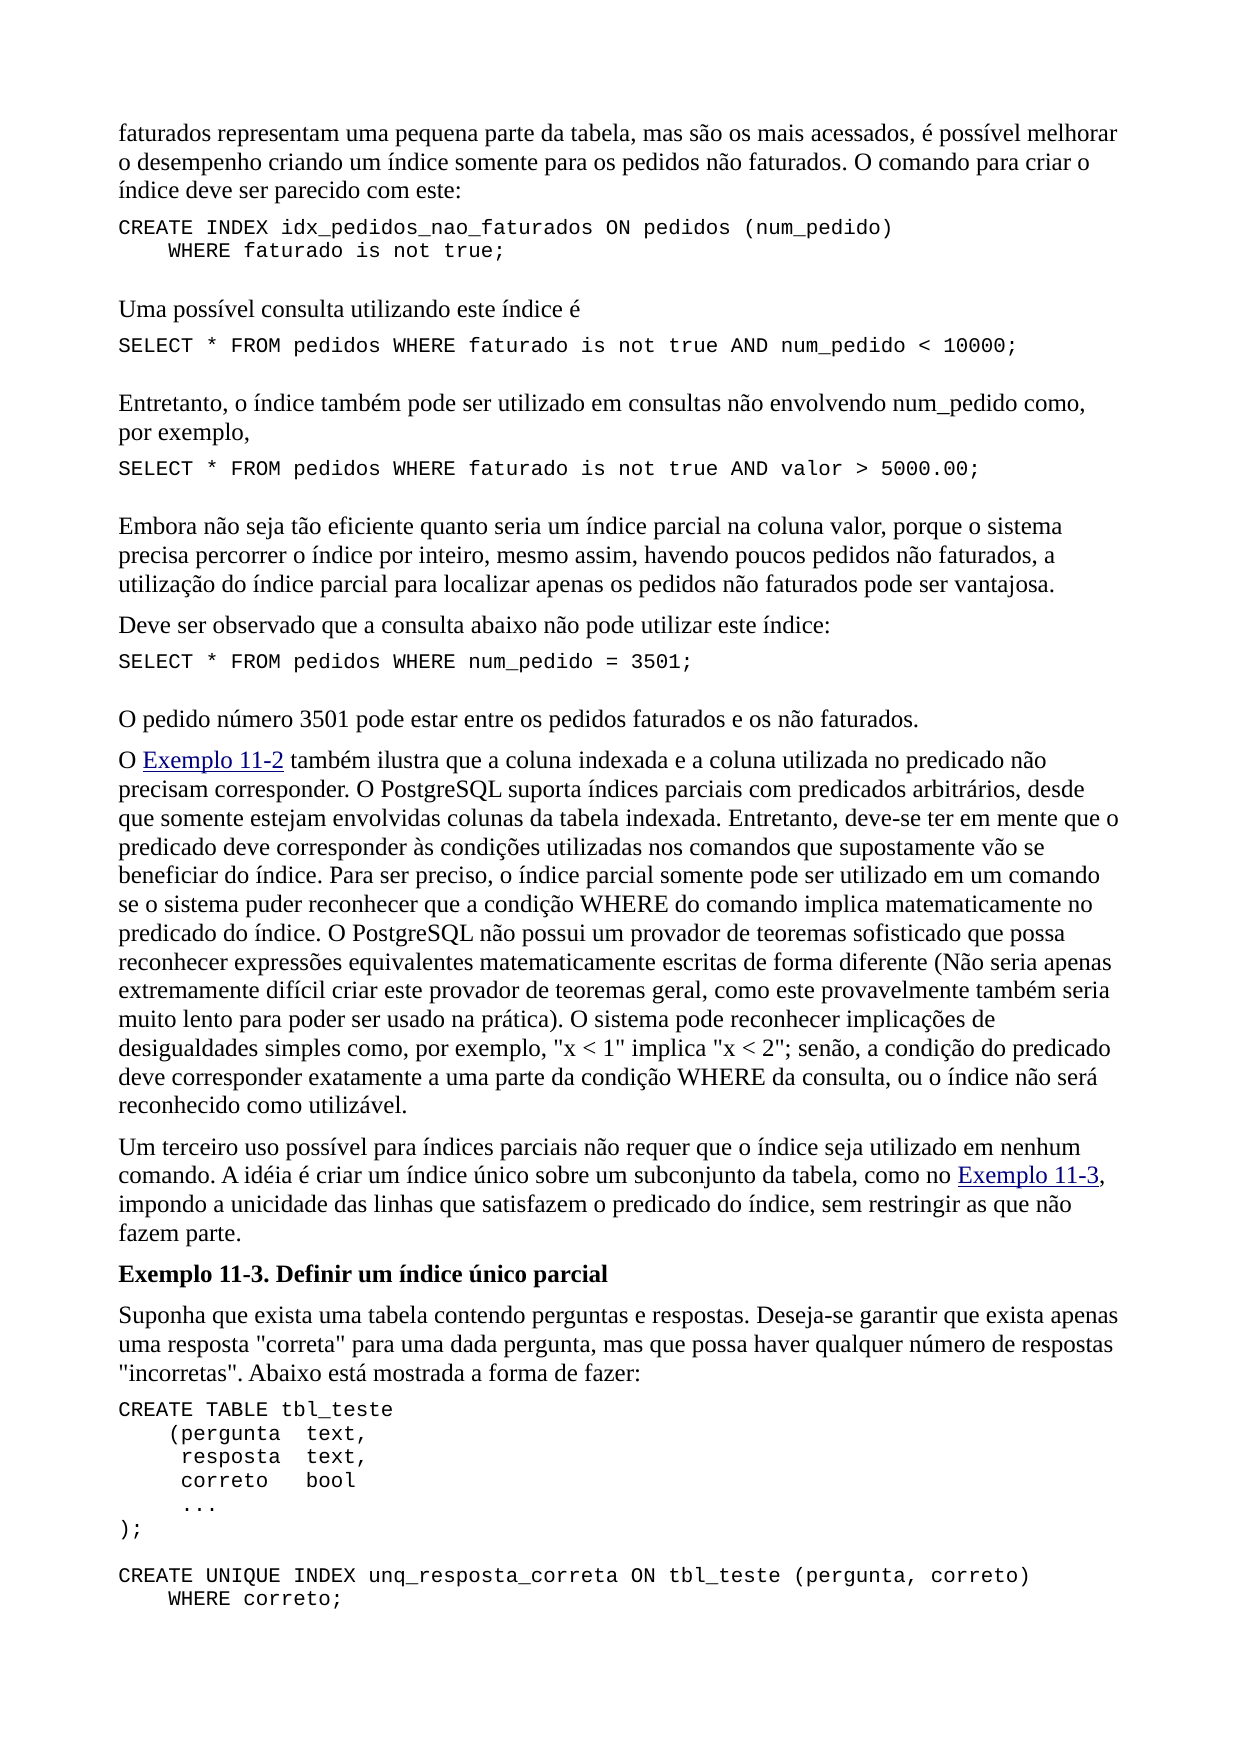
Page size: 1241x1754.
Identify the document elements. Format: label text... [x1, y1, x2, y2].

text faturados representam uma pequena parte da tabela, mas são os mais acessados, é possível melhorar o desempenho criando um índice somente para os pedidos não faturados. O comando para criar o índice deve ser parecido com este: [118, 118, 1122, 204]
text CREATE INDEX idx_pedidos_nao_faturados ON pedidos (num_pedido) [118, 217, 1122, 241]
text Exemplo 11-3. Definir um índice único parcial [118, 1259, 1122, 1288]
text ); [118, 1517, 1122, 1541]
text SELECT * FROM pedidos WHERE faturado is not true AND valor > 5000.00; [118, 458, 1122, 482]
text CREATE TABLE tbl_teste [118, 1399, 1122, 1423]
text correto bool [118, 1470, 1122, 1494]
text SELECT * FROM pedidos WHERE num_pedido = 3501; [118, 651, 1122, 675]
text Um terceiro uso possível para índices parciais não requer que o índice seja utilizado em nenhum comando. A idéia é criar um índice único sobre um subconjunto da tabela, como no Exemplo 11-3, impondo a unicidade das linhas que satisfazem o predicado do índice, sem restringir as que não fazem parte. [118, 1132, 1122, 1247]
text O Exemplo 11-2 também ilustra que a coluna indexada e a coluna utilizada no predicado não precisam corresponder. O PostgreSQL suporta índices parciais com predicados arbitrários, desde que somente estejam envolvidas colunas da tabela indexada. Entretanto, deve-se ter em mente que o predicado deve corresponder às condições utilizadas nos comandos que supostamente vão se beneficiar do índice. Para ser preciso, o índice parcial somente pode ser utilizado em um comando se o sistema puder reconhecer que a condição WHERE do comando implica matematicamente no predicado do índice. O PostgreSQL não possui um provador de teoremas sofisticado que possa reconhecer expressões equivalentes matematicamente escritas de forma diferente (Não seria apenas extremamente difícil criar este provador de teoremas geral, como este provavelmente também seria muito lento para poder ser usado na prática). O sistema pode reconhecer implicações de desigualdades simples como, por exemplo, "x < 1" implica "x < 2"; senão, a condição do predicado deve corresponder exatamente a uma parte da condição WHERE da consulta, ou o índice não será reconhecido como utilizável. [118, 746, 1122, 1119]
text Uma possível consulta utilizando este índice é [118, 294, 1122, 322]
text (pergunta text, [118, 1423, 1122, 1447]
text WHERE correto; [118, 1588, 1122, 1612]
text CREATE UNIQUE INDEX unq_resposta_correta ON tbl_teste (pergunta, correto) [118, 1565, 1122, 1588]
text resposta text, [118, 1447, 1122, 1470]
text SELECT * FROM pedidos WHERE faturado is not true AND num_pedido < 10000; [118, 335, 1122, 358]
text Suponha que exista uma tabela contendo perguntas e respostas. Deseja-se garantir que exista apenas uma resposta "correta" para uma dada pergunta, mas que possa haver qualquer número de respostas "incorretas". Abaixo está mostrada a forma de fazer: [118, 1301, 1122, 1387]
text Entretanto, o índice também pode ser utilizado em consultas não envolvendo num_pedido como, por exemplo, [118, 388, 1122, 446]
text Deve ser observado que a consulta abaixo não pode utilizar este índice: [118, 610, 1122, 639]
text WHERE faturado is not true; [118, 241, 1122, 264]
text O pedido número 3501 pode estar entre os pedidos faturados e os não faturados. [118, 704, 1122, 733]
text Embora não seja tão eficiente quanto seria um índice parcial na coluna valor, porque o sistema precisa percorrer o índice por inteiro, mesmo assim, havendo poucos pedidos não faturados, a utilização do índice parcial para localizar apenas os pedidos não faturados pode ser vantajosa. [118, 511, 1122, 597]
text ... [118, 1494, 1122, 1517]
